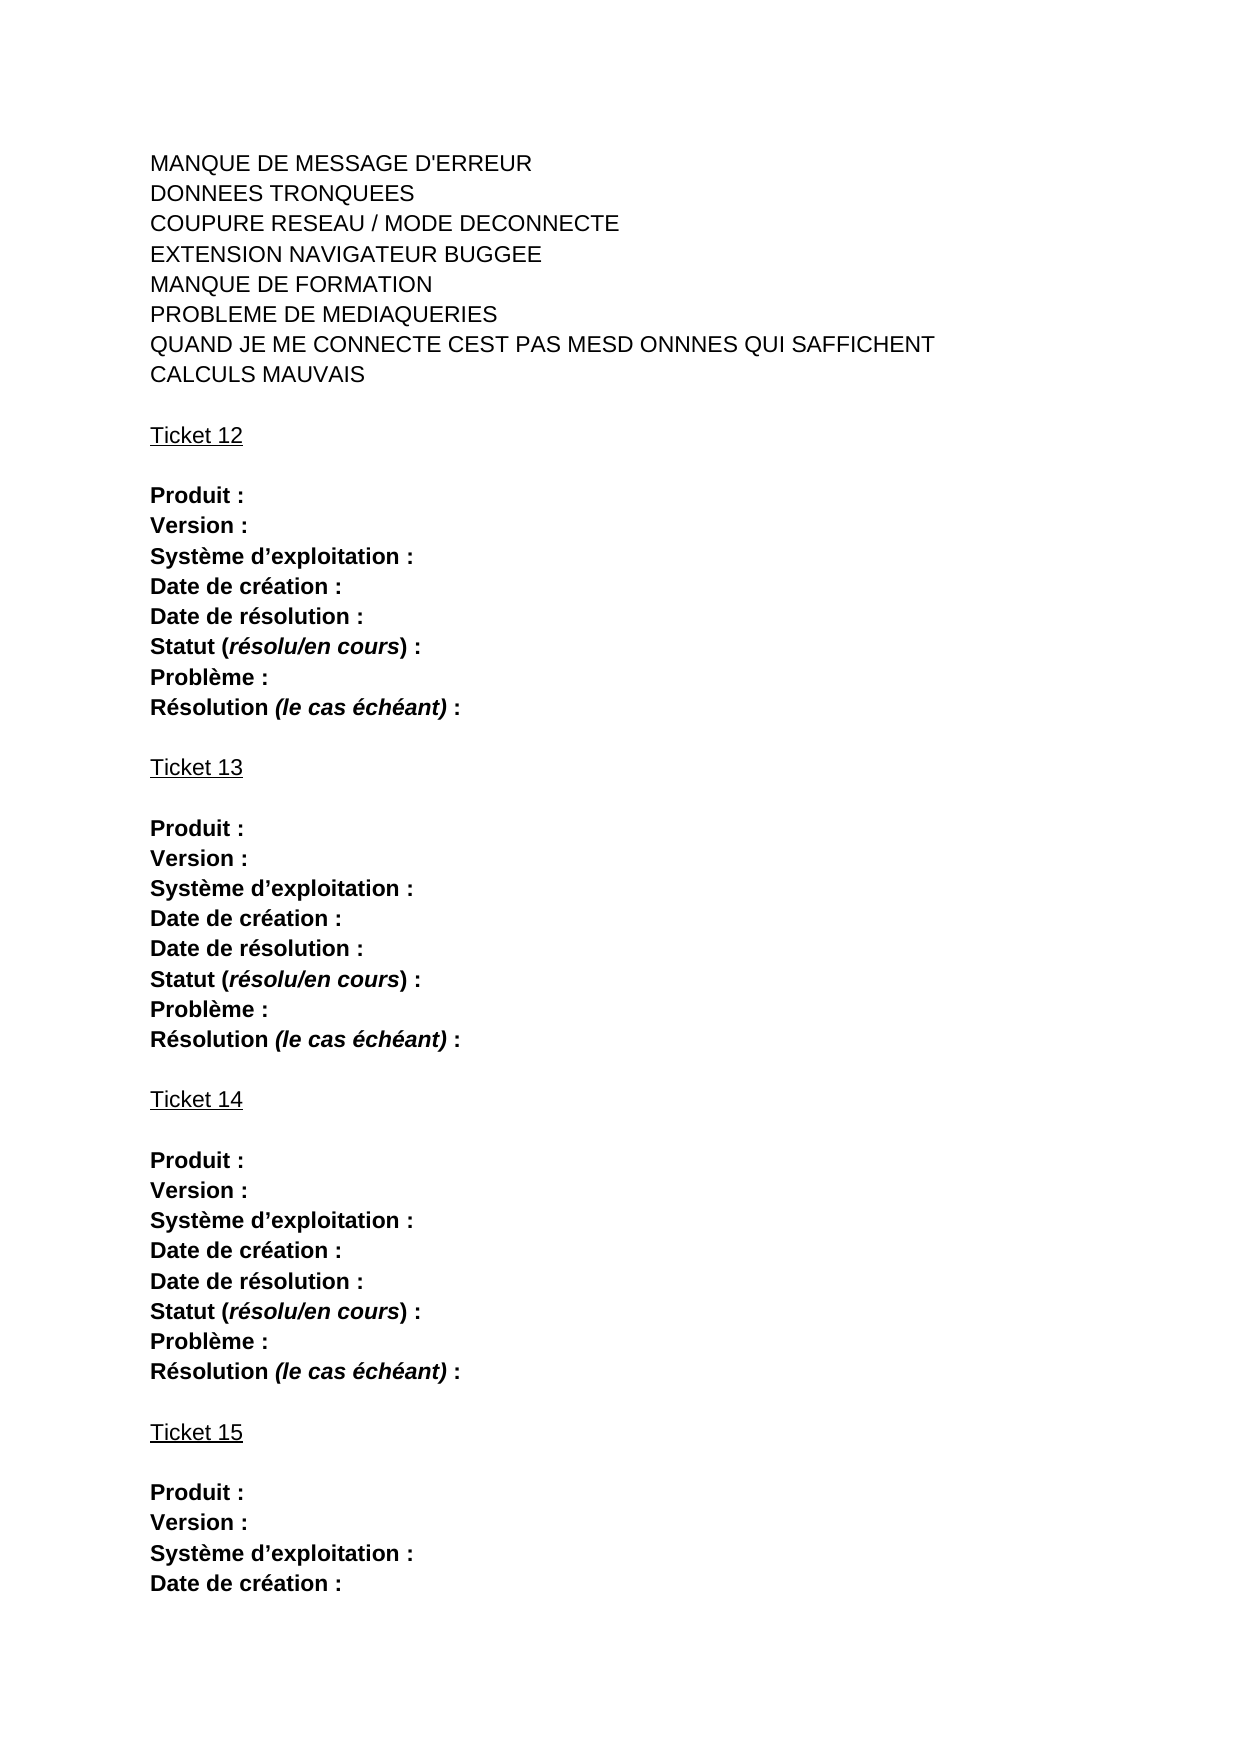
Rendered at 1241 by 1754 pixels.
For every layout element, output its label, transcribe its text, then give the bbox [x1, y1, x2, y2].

text Problème : [150, 996, 1090, 1022]
text Date de résolution : [150, 603, 1090, 629]
text Produit : [150, 482, 1090, 509]
text Ticket 12 [150, 422, 1090, 448]
text Système d’exploitation : [150, 1207, 1090, 1234]
text Date de résolution : [150, 1268, 1090, 1294]
text Système d’exploitation : [150, 875, 1090, 901]
text DONNEES TRONQUEES [150, 180, 1090, 207]
text MANQUE DE MESSAGE D'ERREUR [150, 150, 1090, 176]
text Ticket 14 [150, 1086, 1090, 1113]
text Problème : [150, 1328, 1090, 1354]
text Version : [150, 1509, 1090, 1536]
text COUPURE RESEAU / MODE DECONNECTE [150, 210, 1090, 237]
text Version : [150, 1177, 1090, 1203]
text Date de création : [150, 905, 1090, 932]
text Statut (résolu/en cours) : [150, 966, 1090, 992]
text CALCULS MAUVAIS [150, 361, 1090, 388]
text PROBLEME DE MEDIAQUERIES [150, 301, 1090, 327]
text Résolution (le cas échéant) : [150, 1026, 1090, 1052]
text Statut (résolu/en cours) : [150, 1298, 1090, 1324]
text Statut (résolu/en cours) : [150, 633, 1090, 660]
text EXTENSION NAVIGATEUR BUGGEE [150, 241, 1090, 267]
text Résolution (le cas échéant) : [150, 1358, 1090, 1385]
text Système d’exploitation : [150, 543, 1090, 569]
text Version : [150, 512, 1090, 539]
text Version : [150, 845, 1090, 871]
text Ticket 15 [150, 1419, 1090, 1445]
text Résolution (le cas échéant) : [150, 694, 1090, 720]
text Produit : [150, 1479, 1090, 1506]
text MANQUE DE FORMATION [150, 271, 1090, 297]
text QUAND JE ME CONNECTE CEST PAS MESD ONNNES QUI SAFFICHENT [150, 331, 1090, 358]
text Système d’exploitation : [150, 1539, 1090, 1566]
text Date de résolution : [150, 935, 1090, 962]
text Ticket 13 [150, 754, 1090, 781]
text Problème : [150, 663, 1090, 690]
text Date de création : [150, 1237, 1090, 1264]
text Produit : [150, 814, 1090, 841]
text Date de création : [150, 573, 1090, 599]
text Date de création : [150, 1570, 1090, 1596]
text Produit : [150, 1147, 1090, 1173]
